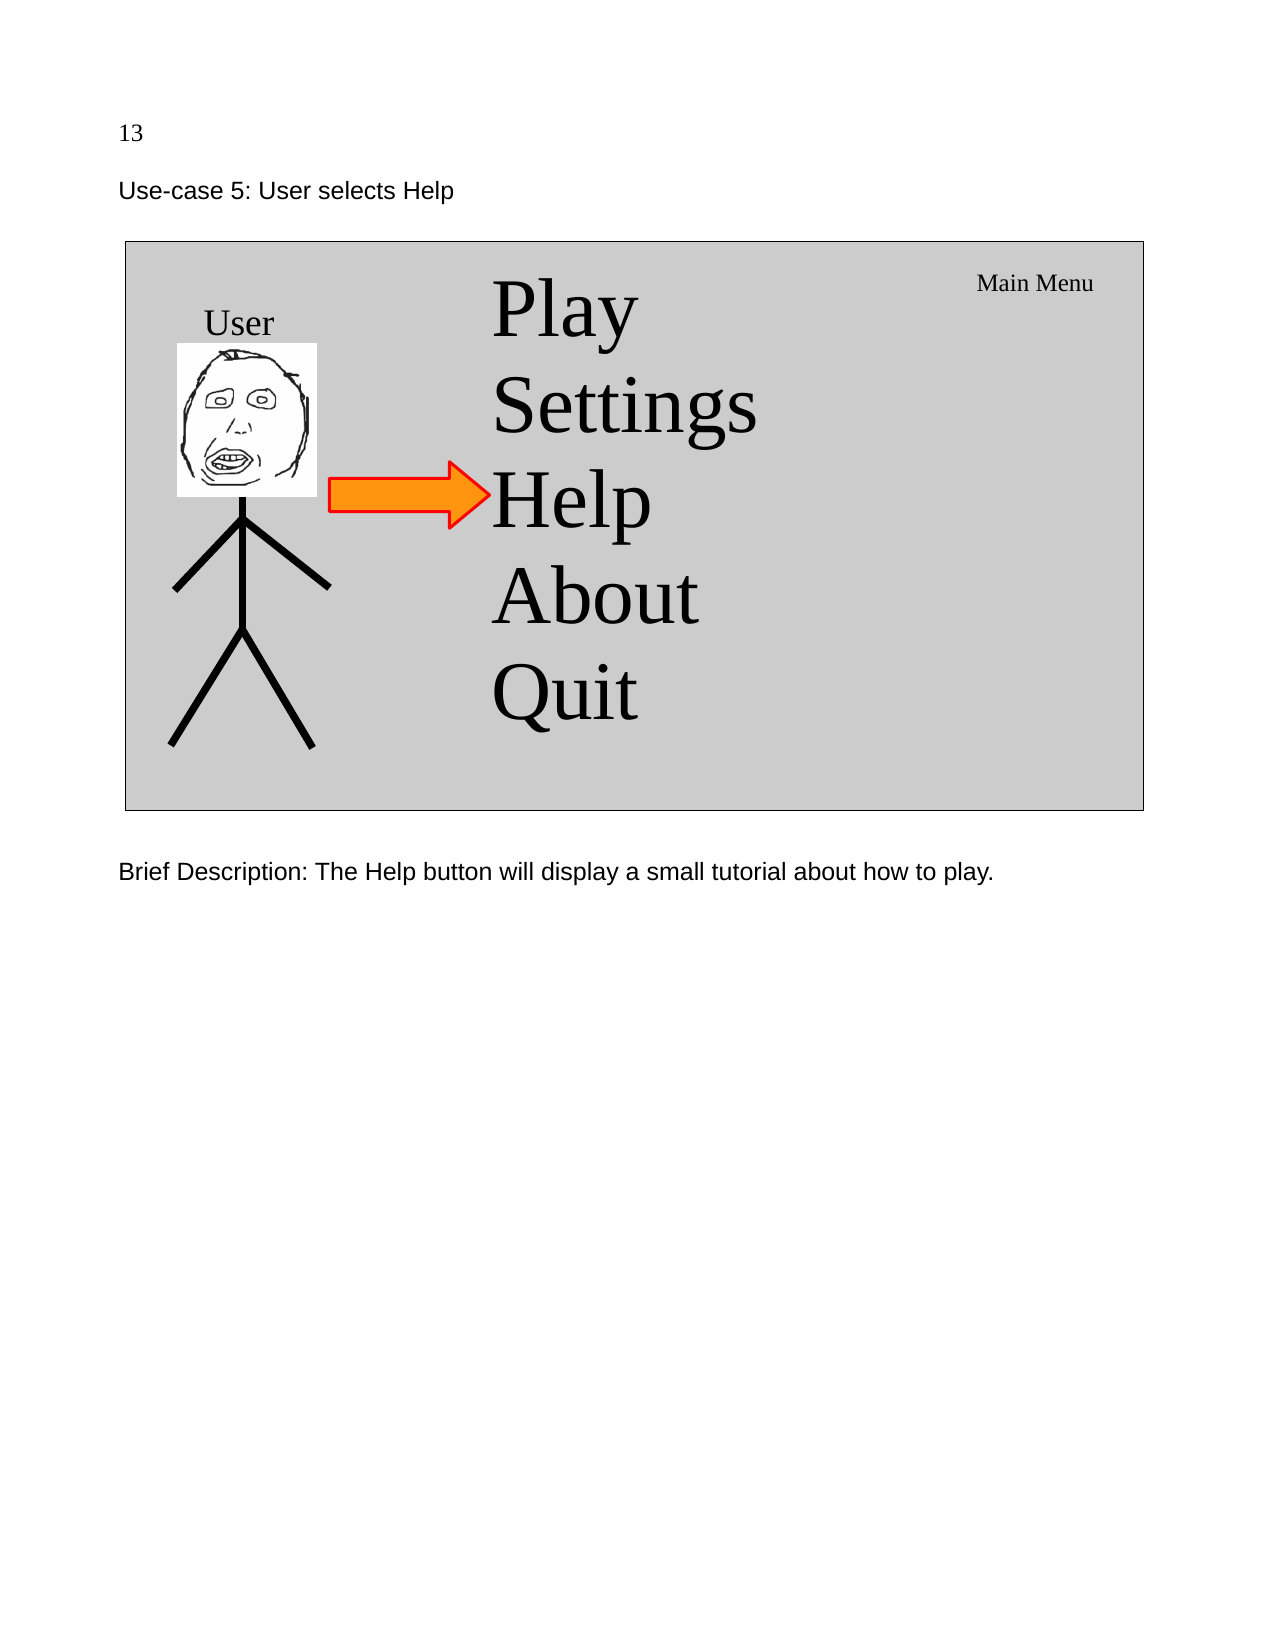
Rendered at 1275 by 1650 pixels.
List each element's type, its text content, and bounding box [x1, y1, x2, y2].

text Brief Description: The Help button will display a small tutorial about how to play. [118, 856, 1157, 885]
text Use-case 5: User selects Help [118, 176, 1157, 205]
picture [177, 343, 317, 497]
